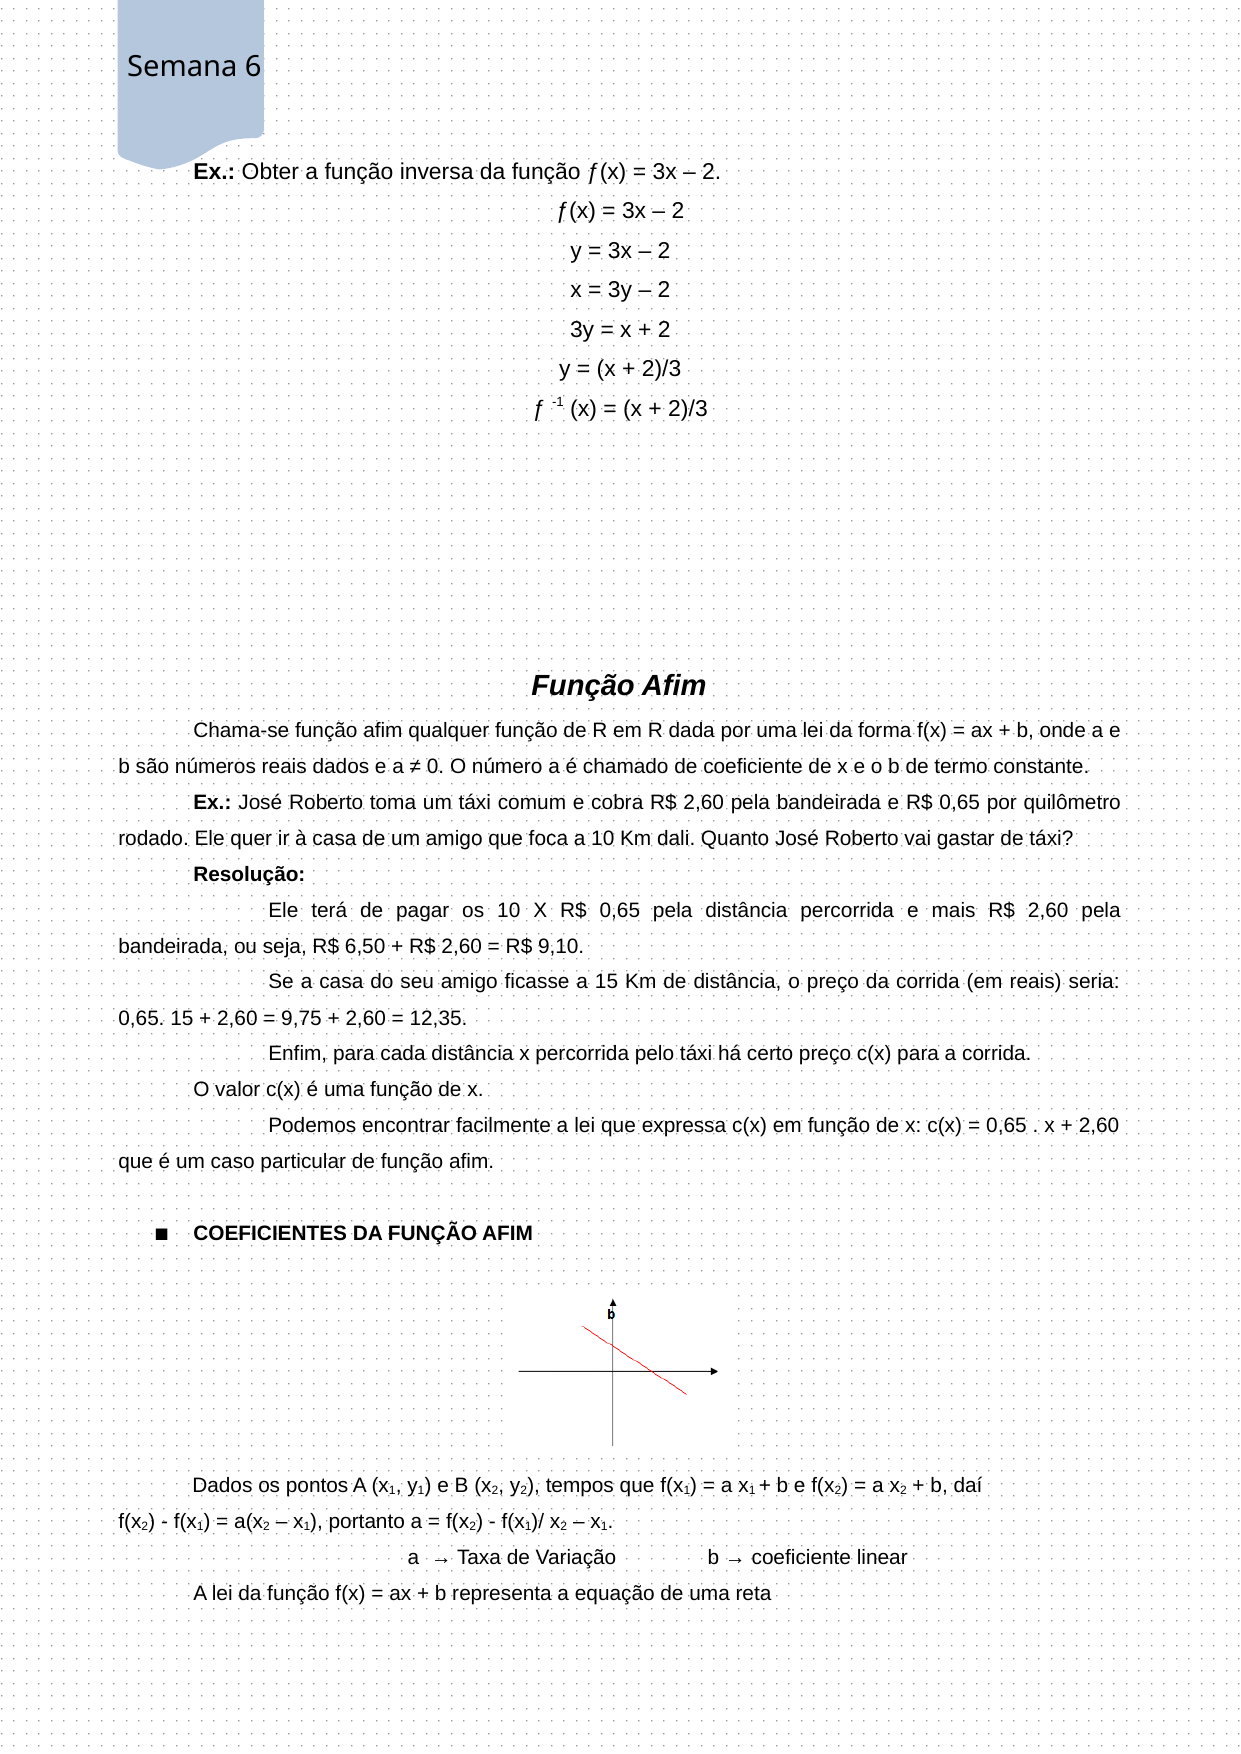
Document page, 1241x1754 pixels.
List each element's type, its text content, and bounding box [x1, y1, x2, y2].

text a → Taxa de Variação b → coeficiente linear [118, 1544, 1122, 1568]
text Podemos encontrar facilmente a lei que expressa c(x) em função de x: c(x) = 0,65 . x + 2,60 que é um caso particular de função afim. [118, 1113, 1122, 1173]
text Enfim, para cada distância x percorrida pelo táxi há certo preço c(x) para a corrida. O valor c(x) é uma função de x. [118, 1041, 1122, 1101]
text Ele terá de pagar os 10 X R$ 0,65 pela distância percorrida e mais R$ 2,60 pela bandeirada, ou seja, R$ 6,50 + R$ 2,60 = R$ 9,10. [118, 897, 1122, 957]
text Ex.: José Roberto toma um táxi comum e cobra R$ 2,60 pela bandeirada e R$ 0,65 por quilômetro rodado. Ele quer ir à casa de um amigo que foca a 10 Km dali. Quanto José Roberto vai gastar de táxi? [118, 790, 1122, 849]
picture [0, 0, 1241, 1754]
text Ex.: Obter a função inversa da função ƒ(x) = 3x – 2. [118, 158, 1122, 184]
text Função Afim [118, 667, 1122, 701]
text Dados os pontos A (x1, y1) e B (x2, y2), tempos que f(x1) = a x1 + b e f(x2) = a x2 + b, daí [118, 1473, 1122, 1497]
text y = 3x – 2 [118, 237, 1122, 263]
text Se a casa do seu amigo ficasse a 15 Km de distância, o preço da corrida (em reais) seria: 0,65. 15 + 2,60 = 9,75 + 2,60 = 12,35. [118, 969, 1122, 1029]
text x = 3y – 2 [118, 276, 1122, 302]
text Chama-se função afim qualquer função de R em R dada por uma lei da forma f(x) = ax + b, onde a e b são números reais dados e a ≠ 0. O número a é chamado de coeficiente de x e o b de termo constante. [118, 718, 1122, 778]
text 3y = x + 2 [118, 316, 1122, 342]
list COEFICIENTES DA FUNÇÃO AFIM [156, 1221, 1122, 1245]
text Resolução: [118, 862, 1122, 886]
text y = (x + 2)/3 [118, 355, 1122, 381]
text ƒ(x) = 3x – 2 [118, 197, 1122, 223]
text f(x2) - f(x1) = a(x2 – x1), portanto a = f(x2) - f(x1)/ x2 – x1. [118, 1508, 1122, 1532]
text A lei da função f(x) = ax + b representa a equação de uma reta [118, 1580, 1122, 1604]
text ƒ -1 (x) = (x + 2)/3 [118, 394, 1122, 421]
